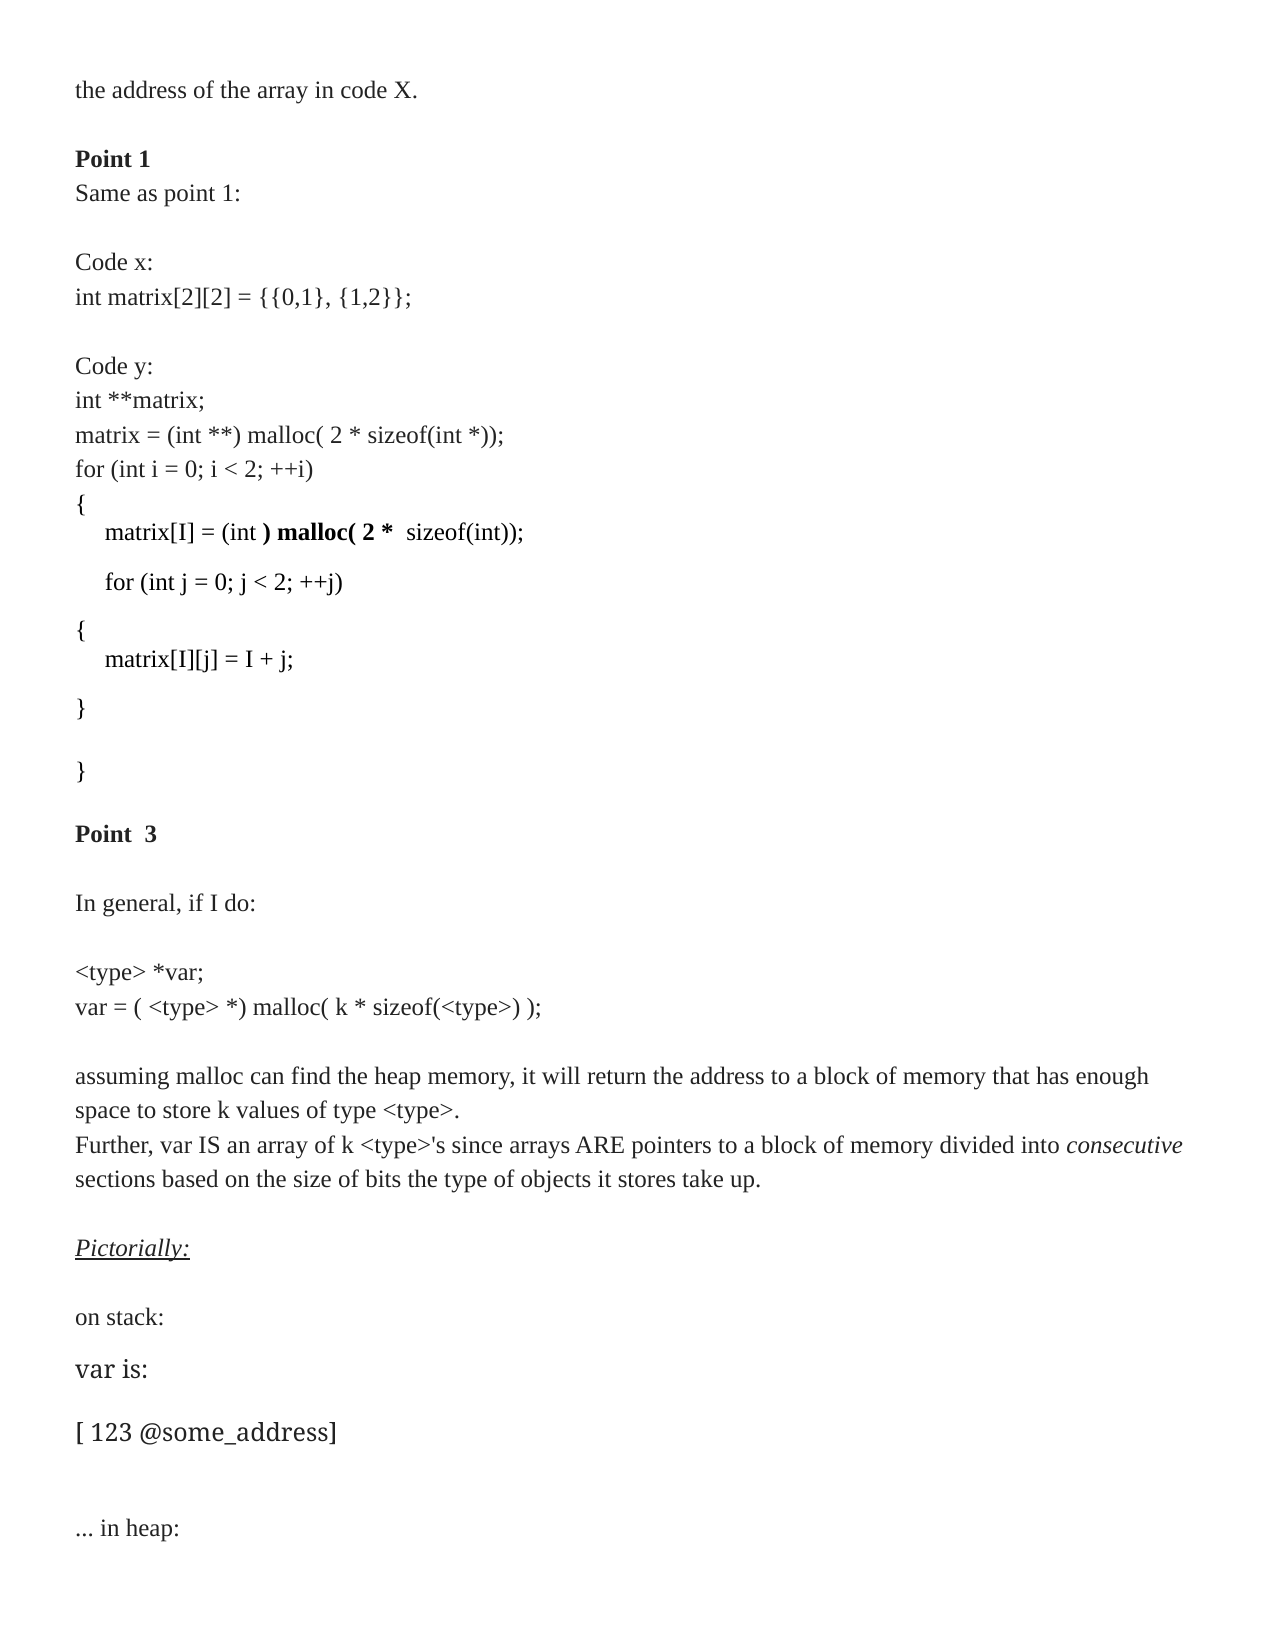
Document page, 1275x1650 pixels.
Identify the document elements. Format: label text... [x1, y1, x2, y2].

text ... in heap: [75, 1513, 1200, 1542]
text the address of the array in code X. [75, 75, 1200, 104]
text <type> *var; [75, 957, 1200, 986]
text matrix = (int **) malloc( 2 * sizeof(int *)); [75, 420, 1200, 448]
text matrix[I] = (int ) malloc( 2 * sizeof(int)); [104, 517, 1200, 546]
text [ 123 @some_address] [75, 1415, 1200, 1449]
text Point 1 [75, 144, 1200, 173]
text matrix[I][j] = I + j; [104, 644, 1200, 673]
text assuming malloc can find the heap memory, it will return the address to a block of memory that has enough space to store k values of type <type>. [75, 1061, 1200, 1124]
text } [75, 756, 1200, 785]
text } [75, 693, 1200, 722]
text In general, if I do: [75, 888, 1200, 917]
text Code x: [75, 247, 1200, 276]
text int matrix[2][2] = {{0,1}, {1,2}}; [75, 282, 1200, 311]
text var = ( <type> *) malloc( k * sizeof(<type>) ); [75, 992, 1200, 1021]
text var is: [75, 1351, 1200, 1385]
text { [75, 616, 1200, 644]
text Code y: [75, 351, 1200, 379]
text on stack: [75, 1302, 1200, 1331]
text { [75, 489, 1200, 517]
text Point 3 [75, 819, 1200, 848]
text int **matrix; [75, 385, 1200, 414]
text Further, var IS an array of k <type>'s since arrays ARE pointers to a block of memory divided into consecutive sections based on the size of bits the type of objects it stores take up. [75, 1130, 1200, 1193]
text Same as point 1: [75, 178, 1200, 207]
text Pictorially: [75, 1233, 1200, 1262]
text for (int i = 0; i < 2; ++i) [75, 454, 1200, 483]
text for (int j = 0; j < 2; ++j) [104, 567, 1200, 595]
